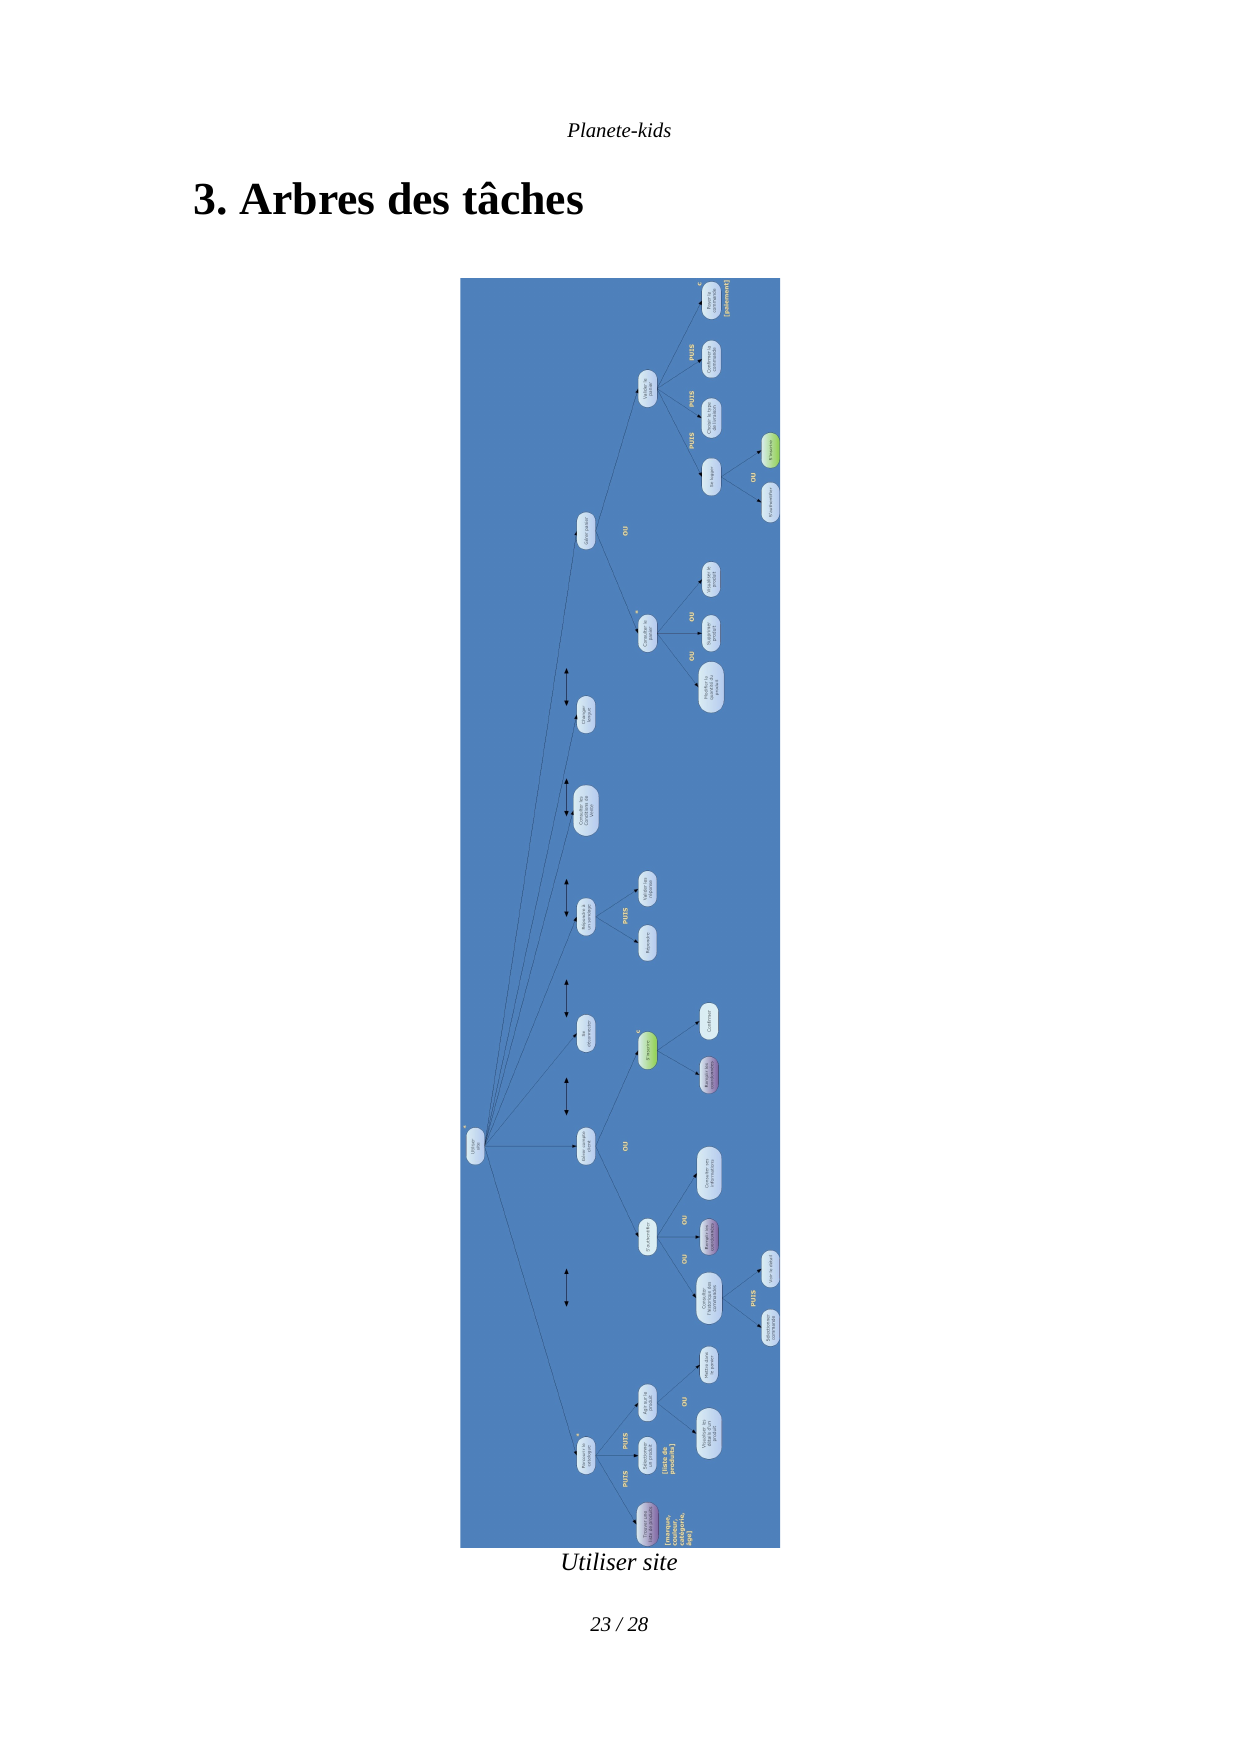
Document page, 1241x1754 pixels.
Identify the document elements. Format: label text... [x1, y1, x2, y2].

picture [460, 278, 781, 1548]
text Utiliser site [460, 1548, 780, 1576]
subtitle Arbres des tâches [193, 172, 1122, 224]
